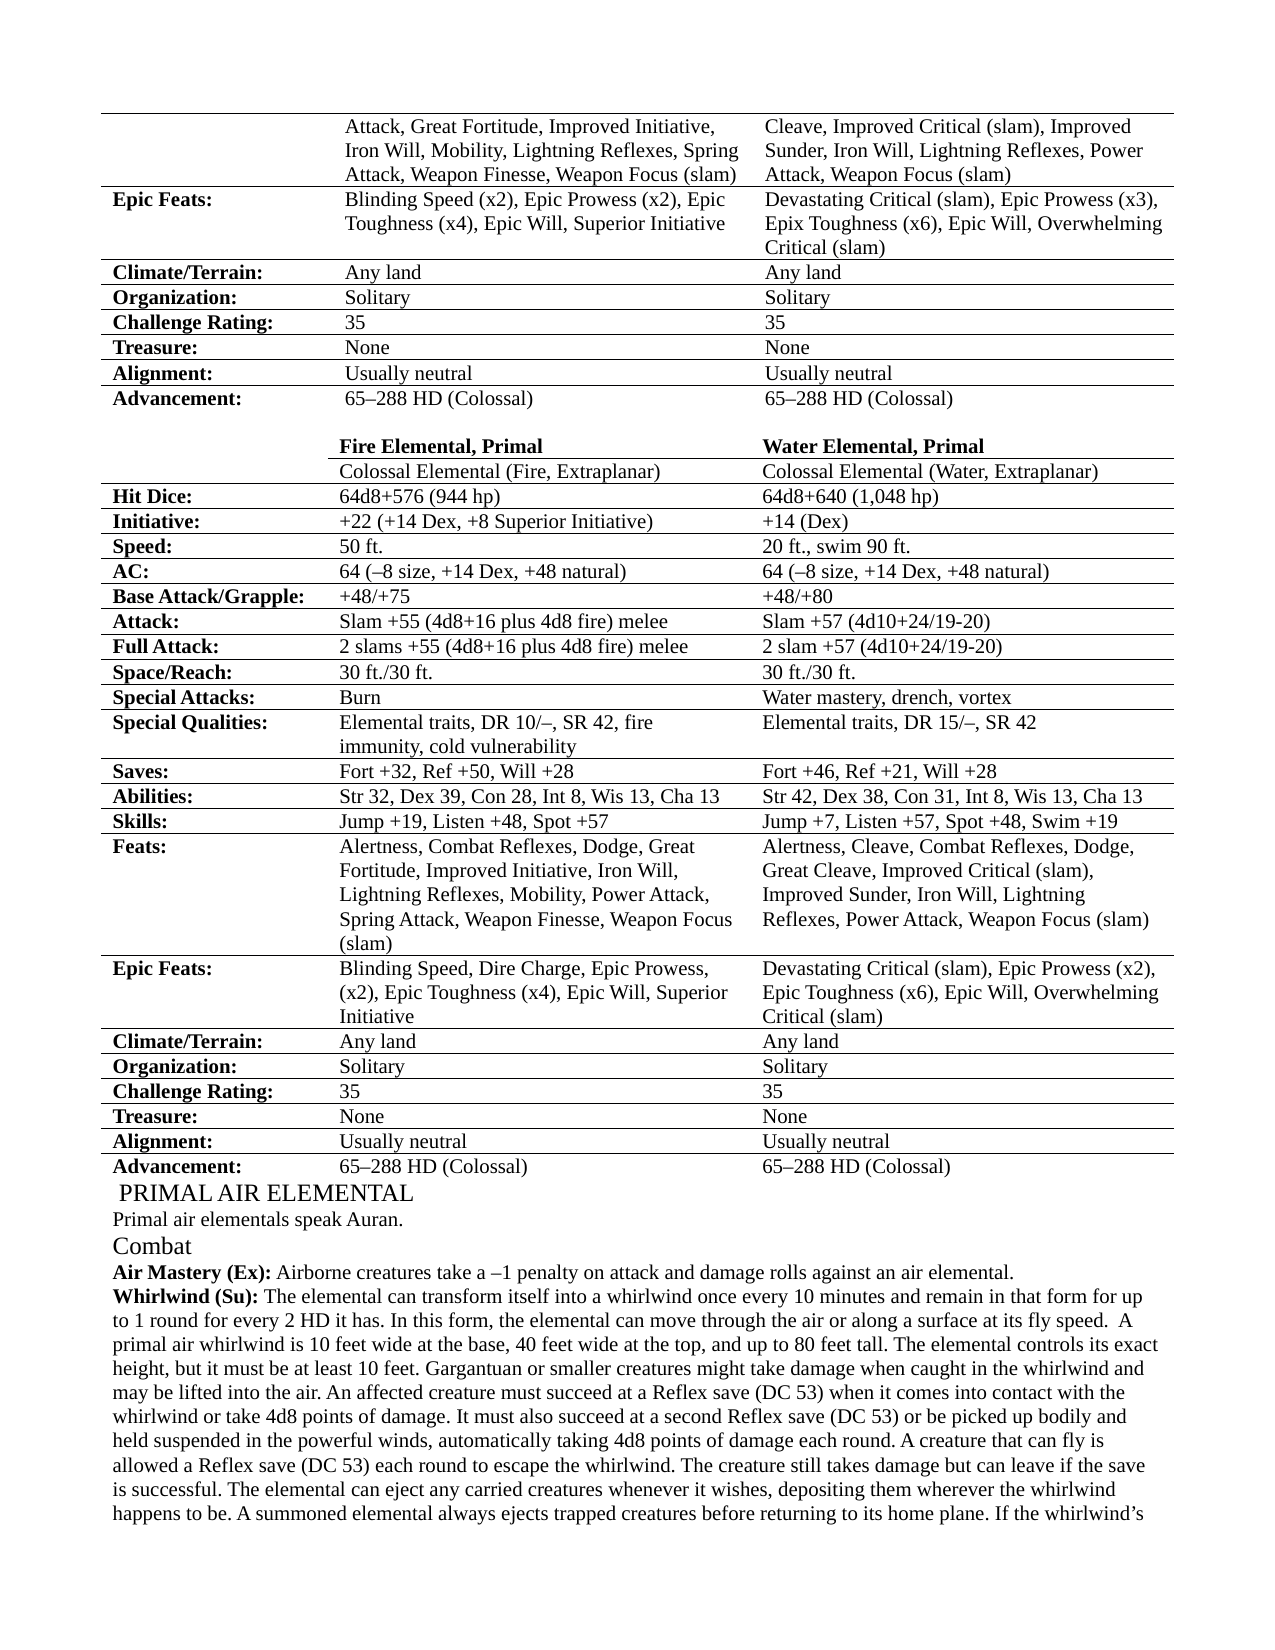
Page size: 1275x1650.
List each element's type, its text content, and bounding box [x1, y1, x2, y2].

table_cell +48/+75 [328, 584, 751, 608]
table_cell Special Qualities: [101, 710, 328, 758]
table_cell Challenge Rating: [101, 1079, 328, 1103]
table_cell 65–288 HD (Colossal) [333, 386, 753, 409]
table_cell Climate/Terrain: [101, 260, 333, 284]
table_cell +22 (+14 Dex, +8 Superior Initiative) [328, 509, 751, 533]
table_cell Solitary [328, 1054, 751, 1078]
table_cell 35 [753, 310, 1174, 334]
table_cell Any land [328, 1029, 751, 1053]
table_cell Solitary [753, 285, 1174, 309]
table_cell Jump +7, Listen +57, Spot +48, Swim +19 [751, 809, 1174, 833]
table_cell Initiative: [101, 509, 328, 533]
table_cell 64 (–8 size, +14 Dex, +48 natural) [328, 559, 751, 583]
table_cell Epic Feats: [101, 956, 328, 1028]
table_cell 64d8+640 (1,048 hp) [751, 484, 1174, 508]
table_cell Full Attack: [101, 635, 328, 658]
table_cell 20 ft., swim 90 ft. [751, 534, 1174, 558]
table_cell 35 [328, 1079, 751, 1103]
table_cell Organization: [101, 285, 333, 309]
table_cell Any land [333, 260, 753, 284]
table_cell Alignment: [101, 1129, 328, 1153]
table_cell Cleave, Improved Critical (slam), Improved Sunder, Iron Will, Lightning Reflexes, Power Attack, Weapon Focus (slam) [753, 114, 1174, 186]
table_cell Base Attack/Grapple: [101, 584, 328, 608]
table_cell Attack, Great Fortitude, Improved Initiative, Iron Will, Mobility, Lightning Reflexes, Spring Attack, Weapon Finesse, Weapon Focus (slam) [333, 114, 753, 186]
table_cell Slam +57 (4d10+24/19-20) [751, 609, 1174, 633]
table_cell +14 (Dex) [751, 509, 1174, 533]
table_cell Jump +19, Listen +48, Spot +57 [328, 809, 751, 833]
table_cell Usually neutral [751, 1129, 1174, 1153]
table_cell Feats: [101, 834, 328, 954]
table_cell [101, 114, 333, 186]
table_cell Advancement: [101, 386, 333, 409]
table_cell Colossal Elemental (Water, Extraplanar) [751, 459, 1174, 483]
table_cell Saves: [101, 759, 328, 783]
table_cell None [328, 1104, 751, 1128]
table_cell +48/+80 [751, 584, 1174, 608]
table_cell 30 ft./30 ft. [751, 660, 1174, 684]
table_cell Attack: [101, 609, 328, 633]
table_cell Devastating Critical (slam), Epic Prowess (x2), Epic Toughness (x6), Epic Will, Overwhelming Critical (slam) [751, 956, 1174, 1028]
table_cell Usually neutral [328, 1129, 751, 1153]
table_cell Advancement: [101, 1154, 328, 1178]
table_cell Epic Feats: [101, 187, 333, 259]
table_cell Any land [751, 1029, 1174, 1053]
table_cell 35 [751, 1079, 1174, 1103]
table_cell 65–288 HD (Colossal) [753, 386, 1174, 409]
table_cell 64d8+576 (944 hp) [328, 484, 751, 508]
table_cell Hit Dice: [101, 484, 328, 508]
table_cell Usually neutral [753, 360, 1174, 384]
table_cell Treasure: [101, 335, 333, 359]
table_cell Alignment: [101, 360, 333, 384]
table_cell 50 ft. [328, 534, 751, 558]
table_cell Speed: [101, 534, 328, 558]
table_cell Devastating Critical (slam), Epic Prowess (x3), Epix Toughness (x6), Epic Will, Overwhelming Critical (slam) [753, 187, 1174, 259]
table_cell 2 slams +55 (4d8+16 plus 4d8 fire) melee [328, 635, 751, 658]
table_cell Climate/Terrain: [101, 1029, 328, 1053]
table_cell Str 32, Dex 39, Con 28, Int 8, Wis 13, Cha 13 [328, 784, 751, 808]
table_cell Burn [328, 685, 751, 709]
text PRIMAL AIR ELEMENTAL [112, 1178, 1162, 1207]
table_cell 65–288 HD (Colossal) [328, 1154, 751, 1178]
table_cell None [753, 335, 1174, 359]
table_cell None [751, 1104, 1174, 1128]
table_cell Fort +46, Ref +21, Will +28 [751, 759, 1174, 783]
table_cell Space/Reach: [101, 660, 328, 684]
table_header [101, 434, 328, 483]
table_cell AC: [101, 559, 328, 583]
table_cell Abilities: [101, 784, 328, 808]
text Combat [112, 1231, 1162, 1260]
table_cell Slam +55 (4d8+16 plus 4d8 fire) melee [328, 609, 751, 633]
table_cell Blinding Speed, Dire Charge, Epic Prowess, (x2), Epic Toughness (x4), Epic Will, Superior Initiative [328, 956, 751, 1028]
table_cell Solitary [333, 285, 753, 309]
table_cell 2 slam +57 (4d10+24/19-20) [751, 635, 1174, 658]
table_cell Skills: [101, 809, 328, 833]
table_cell 65–288 HD (Colossal) [751, 1154, 1174, 1178]
table_cell Elemental traits, DR 15/–, SR 42 [751, 710, 1174, 758]
table_cell Solitary [751, 1054, 1174, 1078]
table_header Water Elemental, Primal [751, 434, 1174, 458]
table_cell Treasure: [101, 1104, 328, 1128]
table_cell None [333, 335, 753, 359]
table_cell Str 42, Dex 38, Con 31, Int 8, Wis 13, Cha 13 [751, 784, 1174, 808]
table_header Fire Elemental, Primal [328, 434, 751, 458]
table_cell Special Attacks: [101, 685, 328, 709]
table_cell 30 ft./30 ft. [328, 660, 751, 684]
table_cell Water mastery, drench, vortex [751, 685, 1174, 709]
text Air Mastery (Ex): Airborne creatures take a –1 penalty on attack and damage rolls against an air elemental. [112, 1260, 1162, 1284]
table_cell Organization: [101, 1054, 328, 1078]
table_cell Alertness, Cleave, Combat Reflexes, Dodge, Great Cleave, Improved Critical (slam), Improved Sunder, Iron Will, Lightning Reflexes, Power Attack, Weapon Focus (slam) [751, 834, 1174, 954]
table_cell 64 (–8 size, +14 Dex, +48 natural) [751, 559, 1174, 583]
table_cell 35 [333, 310, 753, 334]
table_cell Usually neutral [333, 360, 753, 384]
table_cell Alertness, Combat Reflexes, Dodge, Great Fortitude, Improved Initiative, Iron Will, Lightning Reflexes, Mobility, Power Attack, Spring Attack, Weapon Finesse, Weapon Focus (slam) [328, 834, 751, 954]
table_cell Blinding Speed (x2), Epic Prowess (x2), Epic Toughness (x4), Epic Will, Superior Initiative [333, 187, 753, 259]
table_cell Elemental traits, DR 10/–, SR 42, fire immunity, cold vulnerability [328, 710, 751, 758]
table_cell Colossal Elemental (Fire, Extraplanar) [328, 459, 751, 483]
text Primal air elementals speak Auran. [112, 1207, 1162, 1231]
table_cell Challenge Rating: [101, 310, 333, 334]
table_cell Fort +32, Ref +50, Will +28 [328, 759, 751, 783]
text Whirlwind (Su): The elemental can transform itself into a whirlwind once every 10 minutes and remain in that form for up to 1 round for every 2 HD it has. In this form, the elemental can move through the air or along a surface at its fly speed. A primal air whirlwind is 10 feet wide at the base, 40 feet wide at the top, and up to 80 feet tall. The elemental controls its exact height, but it must be at least 10 feet. Gargantuan or smaller creatures might take damage when caught in the whirlwind and may be lifted into the air. An affected creature must succeed at a Reflex save (DC 53) when it comes into contact with the whirlwind or take 4d8 points of damage. It must also succeed at a second Reflex save (DC 53) or be picked up bodily and held suspended in the powerful winds, automatically taking 4d8 points of damage each round. A creature that can fly is allowed a Reflex save (DC 53) each round to escape the whirlwind. The creature still takes damage but can leave if the save is successful. The elemental can eject any carried creatures whenever it wishes, depositing them wherever the whirlwind happens to be. A summoned elemental always ejects trapped creatures before returning to its home plane. If the whirlwind’s [112, 1284, 1162, 1525]
table_cell Any land [753, 260, 1174, 284]
